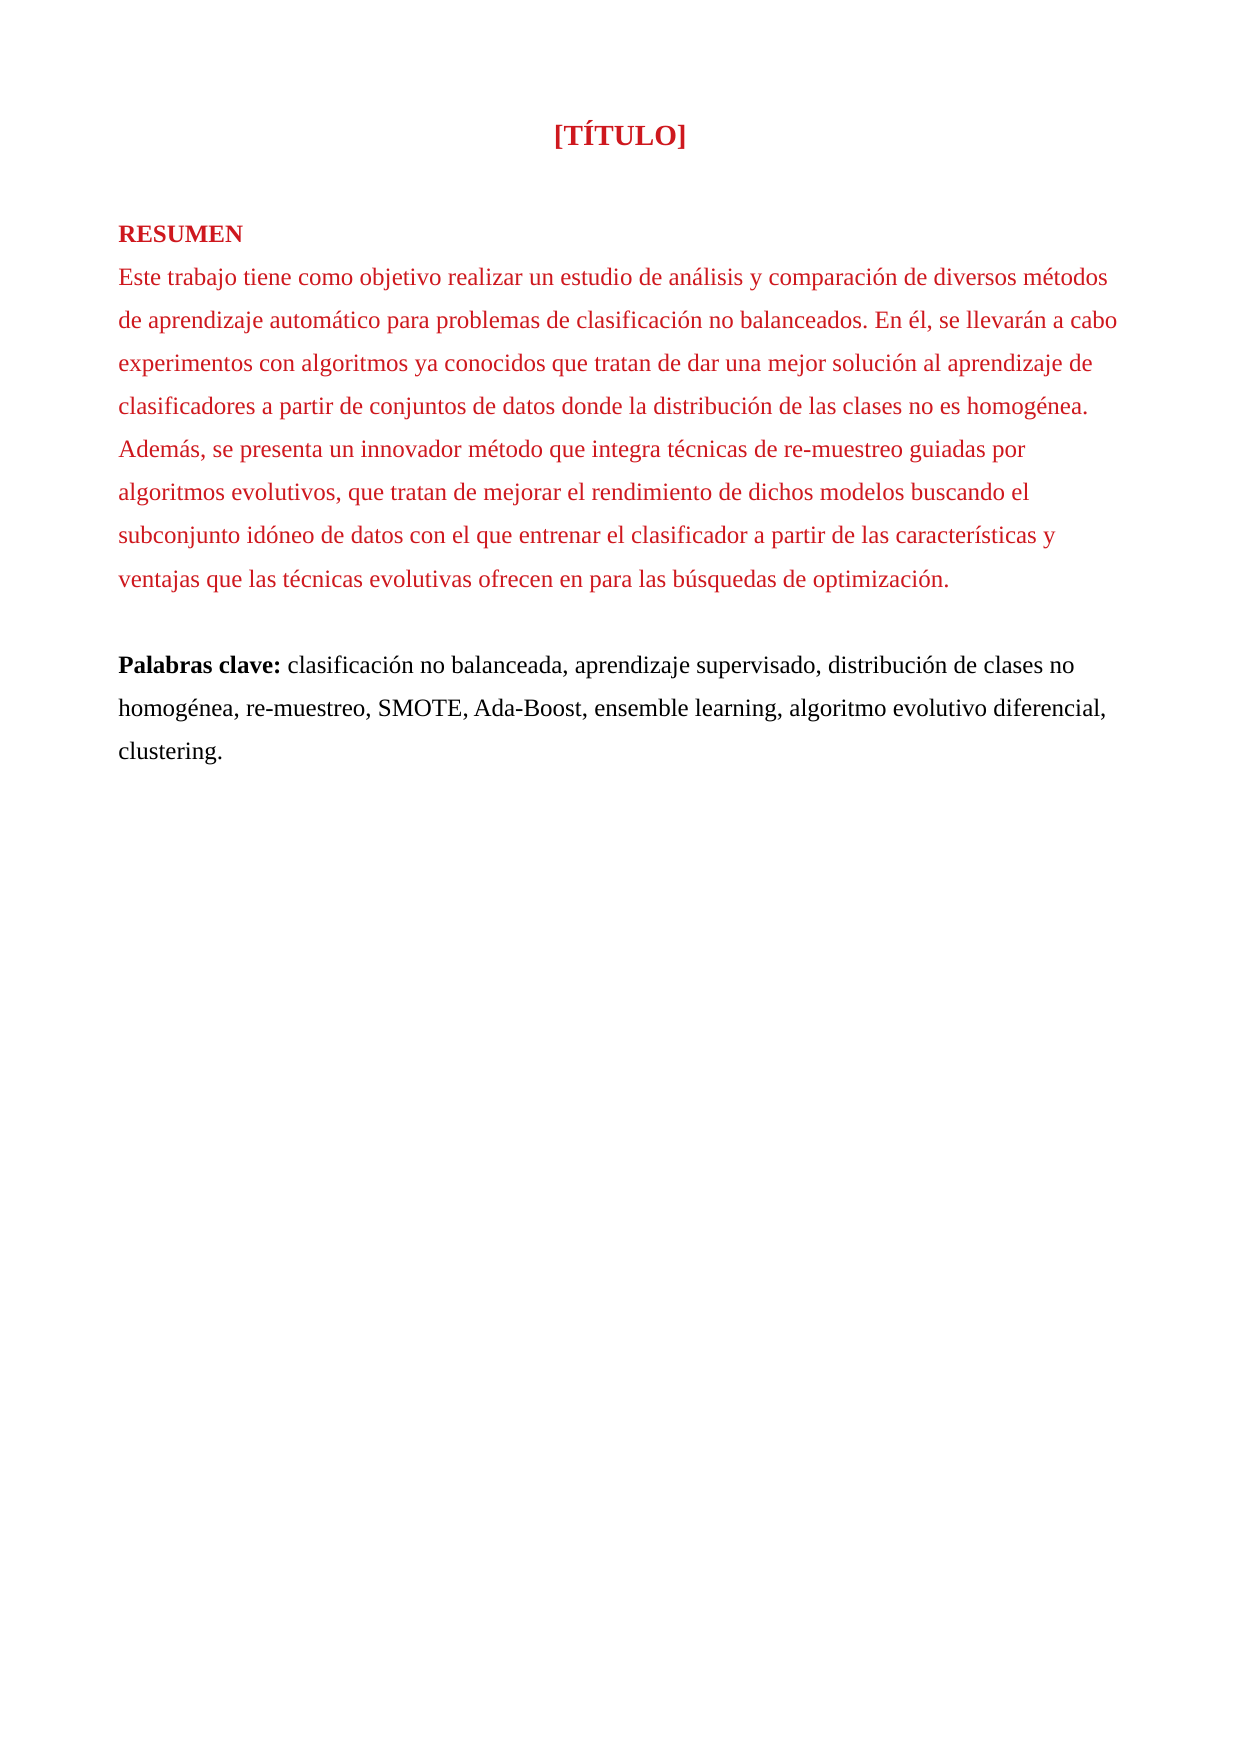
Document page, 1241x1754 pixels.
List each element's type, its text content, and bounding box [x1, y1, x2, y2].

text RESUMEN [118, 219, 1122, 247]
text Palabras clave: clasificación no balanceada, aprendizaje supervisado, distribución de clases no homogénea, re-muestreo, SMOTE, Ada-Boost, ensemble learning, algoritmo evolutivo diferencial, clustering. [118, 650, 1122, 765]
text [TÍTULO] [118, 118, 1122, 152]
text Este trabajo tiene como objetivo realizar un estudio de análisis y comparación de diversos métodos de aprendizaje automático para problemas de clasificación no balanceados. En él, se llevarán a cabo experimentos con algoritmos ya conocidos que tratan de dar una mejor solución al aprendizaje de clasificadores a partir de conjuntos de datos donde la distribución de las clases no es homogénea. Además, se presenta un innovador método que integra técnicas de re-muestreo guiadas por algoritmos evolutivos, que tratan de mejorar el rendimiento de dichos modelos buscando el subconjunto idóneo de datos con el que entrenar el clasificador a partir de las características y ventajas que las técnicas evolutivas ofrecen en para las búsquedas de optimización. [118, 262, 1122, 592]
